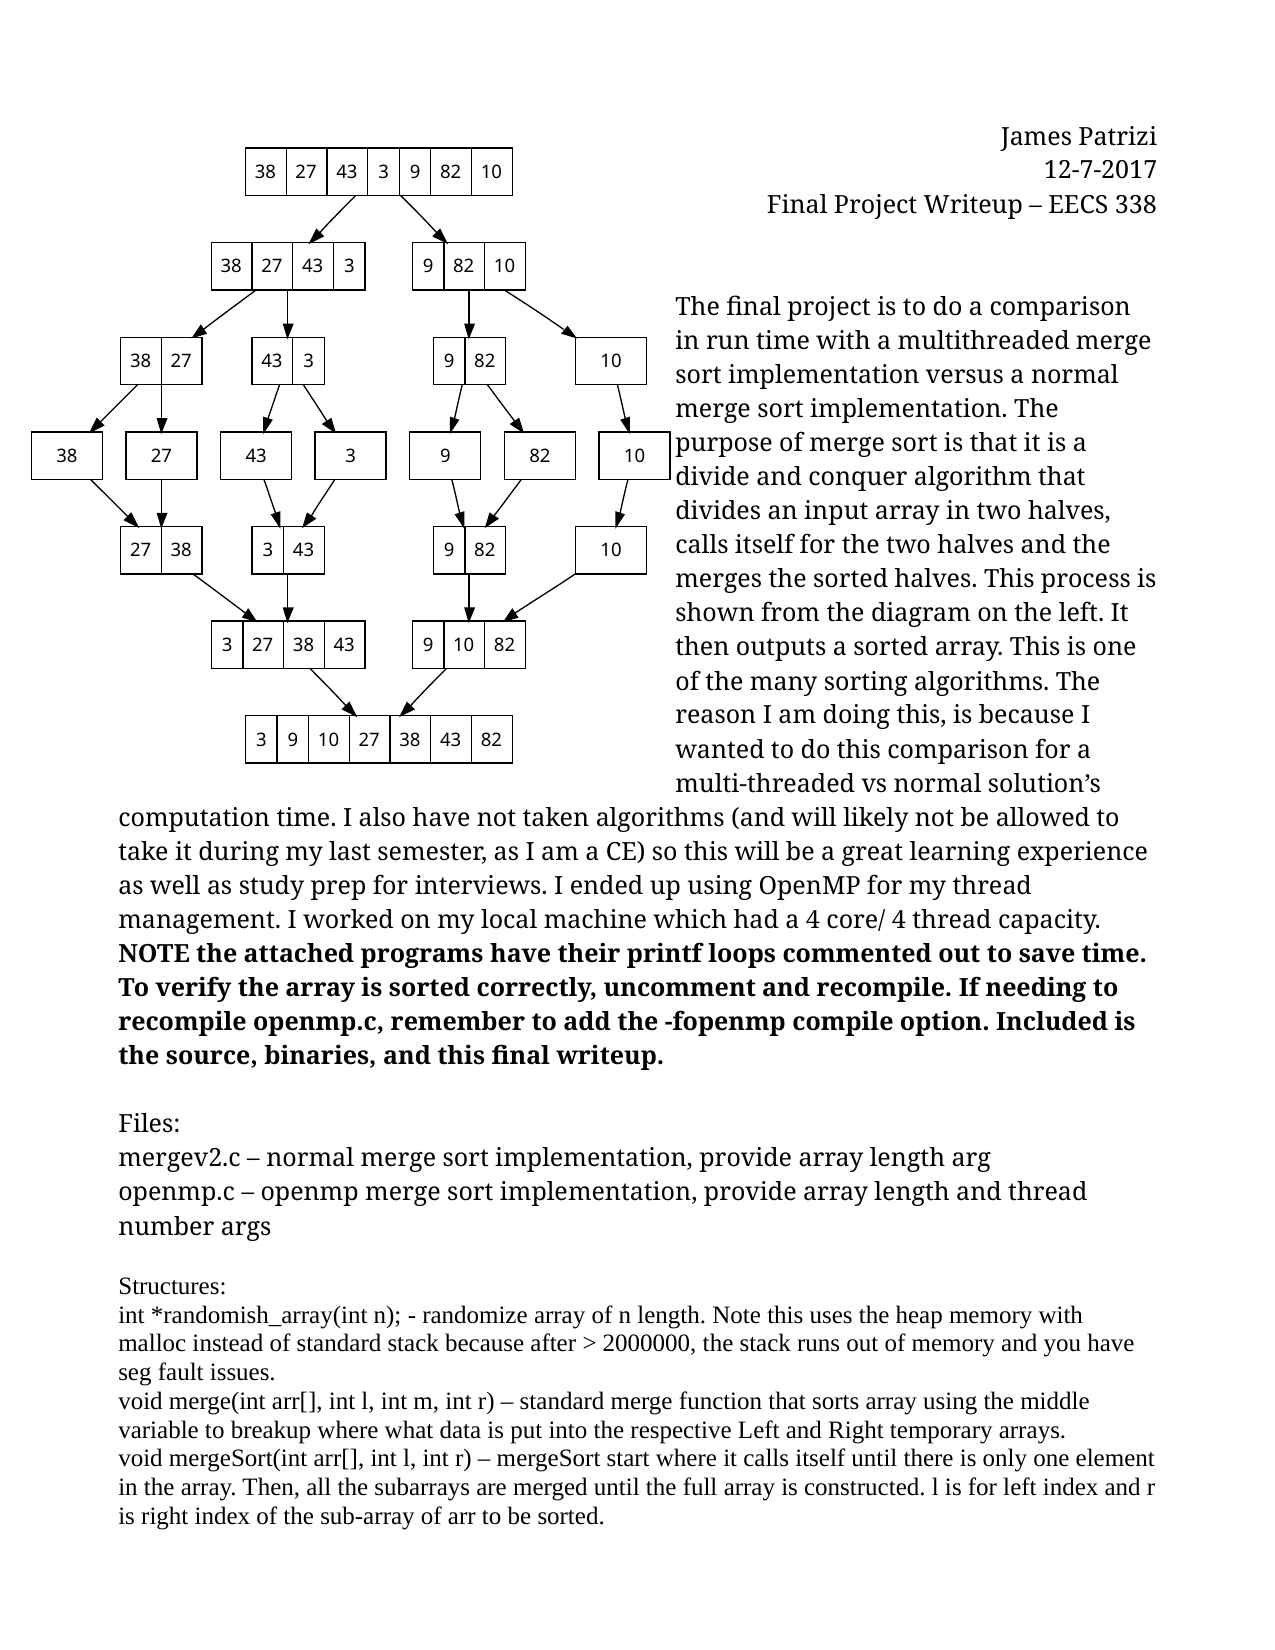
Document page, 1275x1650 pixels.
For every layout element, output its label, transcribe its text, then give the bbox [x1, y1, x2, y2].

text James Patrizi [118, 118, 1157, 152]
list void merge(int arr[], int l, int m, int r) – standard merge function that sorts array using the middle variable to breakup where what data is put into the respective Left and Right temporary arrays. [118, 1386, 1157, 1443]
text Final Project Writeup – EECS 338 [676, 186, 1157, 220]
text Structures: [118, 1271, 1157, 1300]
text Files: [118, 1106, 1157, 1140]
text 12-7-2017 [676, 152, 1157, 186]
list void mergeSort(int arr[], int l, int r) – mergeSort start where it calls itself until there is only one element in the array. Then, all the subarrays are merged until the full array is constructed. l is for left index and r is right index of the sub-array of arr to be sorted. [118, 1443, 1157, 1530]
text openmp.c – openmp merge sort implementation, provide array length and thread number args [118, 1174, 1157, 1242]
text mergev2.c – normal merge sort implementation, provide array length arg [118, 1140, 1157, 1174]
text The final project is to do a comparison in run time with a multithreaded merge sort implementation versus a normal merge sort implementation. The purpose of merge sort is that it is a divide and conquer algorithm that divides an input array in two halves, calls itself for the two halves and the merges the sorted halves. This process is shown from the diagram on the left. It then outputs a sorted array. This is one of the many sorting algorithms. The reason I am doing this, is because I wanted to do this comparison for a multi-threaded vs normal solution’s computation time. I also have not taken algorithms (and will likely not be allowed to take it during my last semester, as I am a CE) so this will be a great learning experience as well as study prep for interviews. I ended up using OpenMP for my thread management. I worked on my local machine which had a 4 core/ 4 thread capacity. NOTE the attached programs have their printf loops commented out to save time. To verify the array is sorted correctly, uncomment and recompile. If needing to recompile openmp.c, remember to add the -fopenmp compile option. Included is the source, binaries, and this final writeup. [118, 288, 1157, 1072]
list int *randomish_array(int n); - randomize array of n length. Note this uses the heap memory with malloc instead of standard stack because after > 2000000, the stack runs out of memory and you have seg fault issues. [118, 1300, 1157, 1386]
